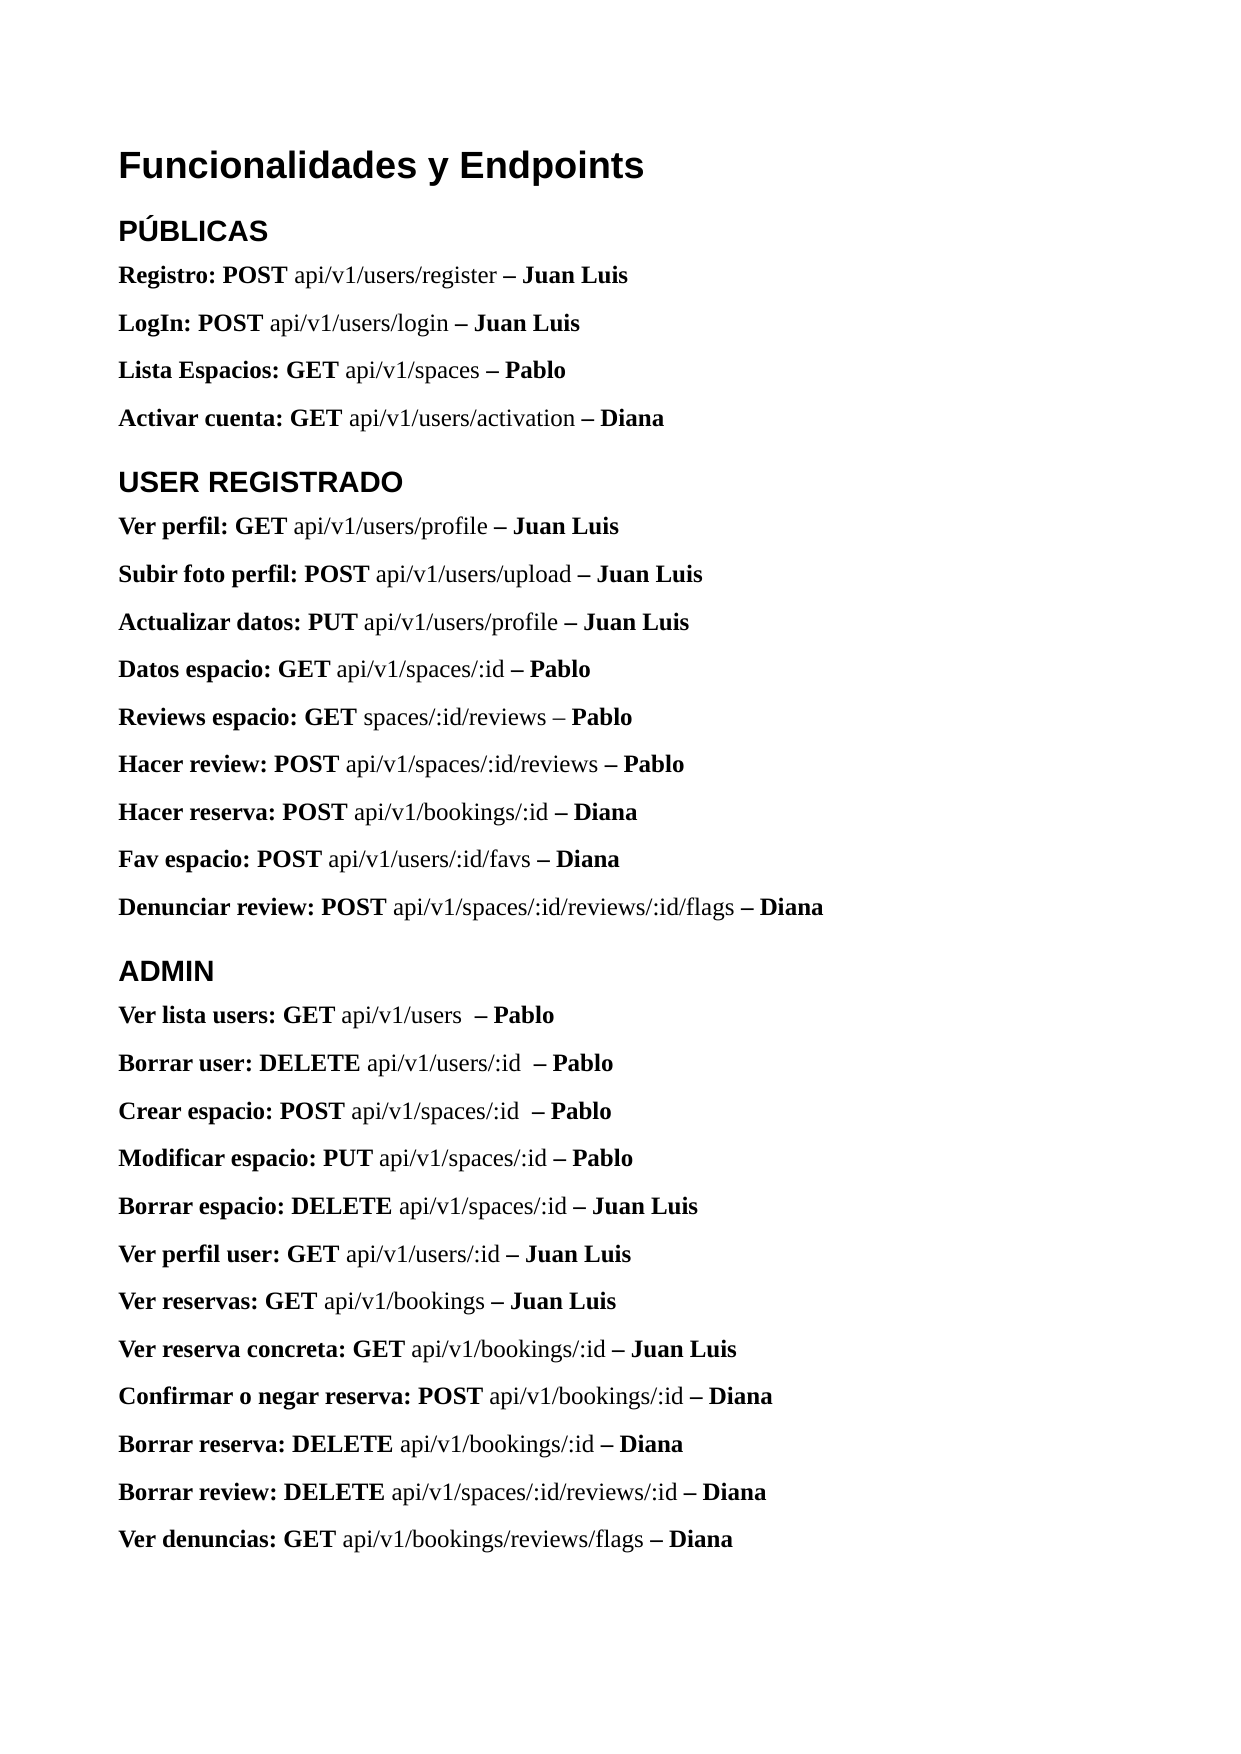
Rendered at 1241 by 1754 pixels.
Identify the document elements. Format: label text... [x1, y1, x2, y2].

text Datos espacio: GET api/v1/spaces/:id – Pablo [118, 654, 1122, 683]
text Ver lista users: GET api/v1/users – Pablo [118, 1001, 1122, 1029]
text Modificar espacio: PUT api/v1/spaces/:id – Pablo [118, 1143, 1122, 1172]
text Borrar reserva: DELETE api/v1/bookings/:id – Diana [118, 1429, 1122, 1458]
text Lista Espacios: GET api/v1/spaces – Pablo [118, 355, 1122, 384]
text LogIn: POST api/v1/users/login – Juan Luis [118, 308, 1122, 336]
subtitle Funcionalidades y Endpoints [118, 143, 1122, 187]
text Borrar user: DELETE api/v1/users/:id – Pablo [118, 1048, 1122, 1077]
text Crear espacio: POST api/v1/spaces/:id – Pablo [118, 1096, 1122, 1124]
text Hacer review: POST api/v1/spaces/:id/reviews – Pablo [118, 749, 1122, 778]
text Ver denuncias: GET api/v1/bookings/reviews/flags – Diana [118, 1524, 1122, 1553]
text Confirmar o negar reserva: POST api/v1/bookings/:id – Diana [118, 1381, 1122, 1410]
text Borrar review: DELETE api/v1/spaces/:id/reviews/:id – Diana [118, 1477, 1122, 1505]
text Activar cuenta: GET api/v1/users/activation – Diana [118, 403, 1122, 432]
text Hacer reserva: POST api/v1/bookings/:id – Diana [118, 797, 1122, 826]
subtitle ADMIN [118, 954, 1122, 988]
text Actualizar datos: PUT api/v1/users/profile – Juan Luis [118, 607, 1122, 635]
text Ver reservas: GET api/v1/bookings – Juan Luis [118, 1286, 1122, 1315]
text Fav espacio: POST api/v1/users/:id/favs – Diana [118, 844, 1122, 873]
subtitle USER REGISTRADO [118, 465, 1122, 499]
subtitle PÚBLICAS [118, 214, 1122, 248]
text Ver perfil user: GET api/v1/users/:id – Juan Luis [118, 1239, 1122, 1267]
text Denunciar review: POST api/v1/spaces/:id/reviews/:id/flags – Diana [118, 892, 1122, 921]
text Registro: POST api/v1/users/register – Juan Luis [118, 260, 1122, 289]
text Borrar espacio: DELETE api/v1/spaces/:id – Juan Luis [118, 1191, 1122, 1220]
text Ver perfil: GET api/v1/users/profile – Juan Luis [118, 511, 1122, 540]
text Subir foto perfil: POST api/v1/users/upload – Juan Luis [118, 559, 1122, 588]
text Reviews espacio: GET spaces/:id/reviews – Pablo [118, 702, 1122, 731]
text Ver reserva concreta: GET api/v1/bookings/:id – Juan Luis [118, 1334, 1122, 1363]
